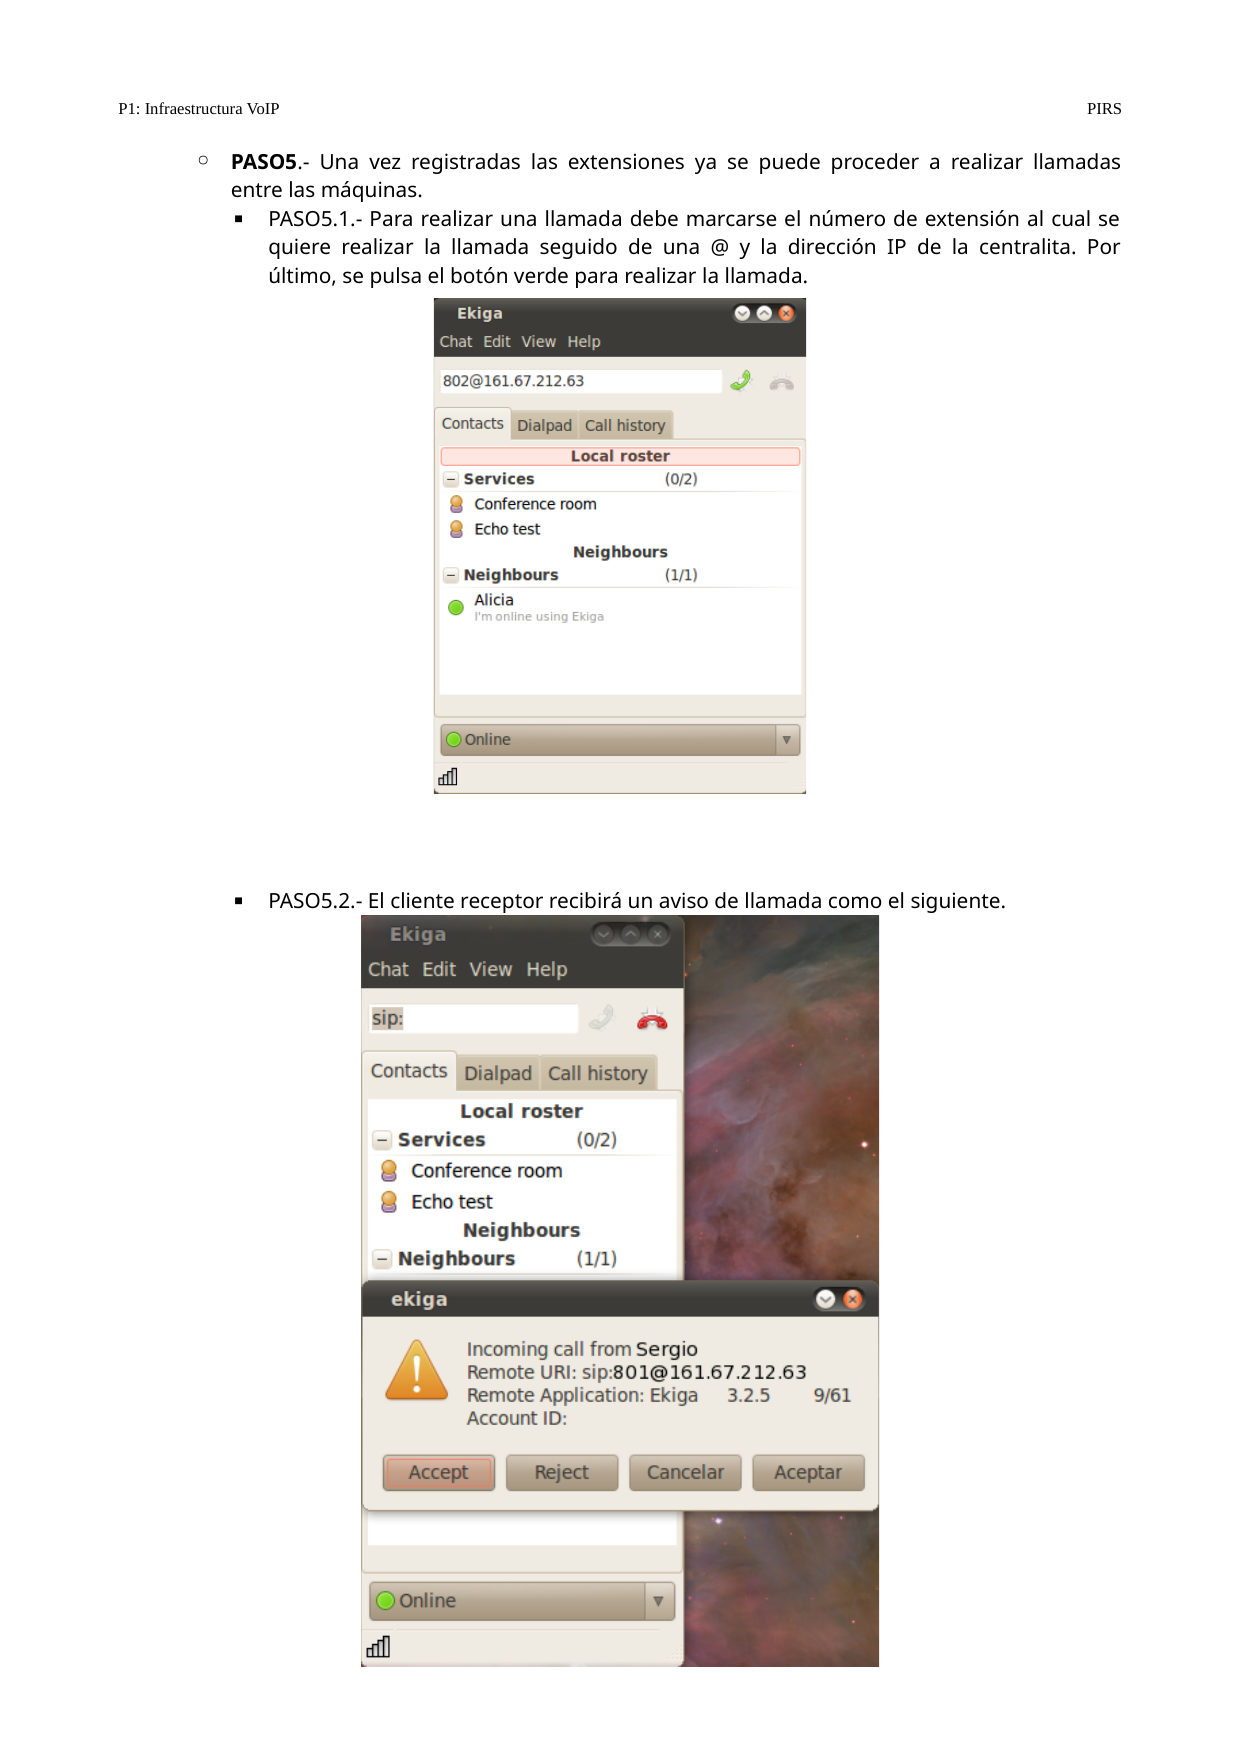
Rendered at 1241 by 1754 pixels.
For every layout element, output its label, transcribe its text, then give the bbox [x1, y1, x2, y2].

list PASO5.1.- Para realizar una llamada debe marcarse el número de extensión al cual se quiere realizar la llamada seguido de una @ y la dirección IP de la centralita. Por último, se pulsa el botón verde para realizar la llamada. [231, 204, 1122, 289]
picture [433, 298, 807, 794]
list PASO5.2.- El cliente receptor recibirá un aviso de llamada como el siguiente. [231, 886, 1122, 915]
picture [361, 915, 880, 1667]
list PASO5.- Una vez registradas las extensiones ya se puede proceder a realizar llamadas entre las máquinas. [193, 147, 1122, 204]
